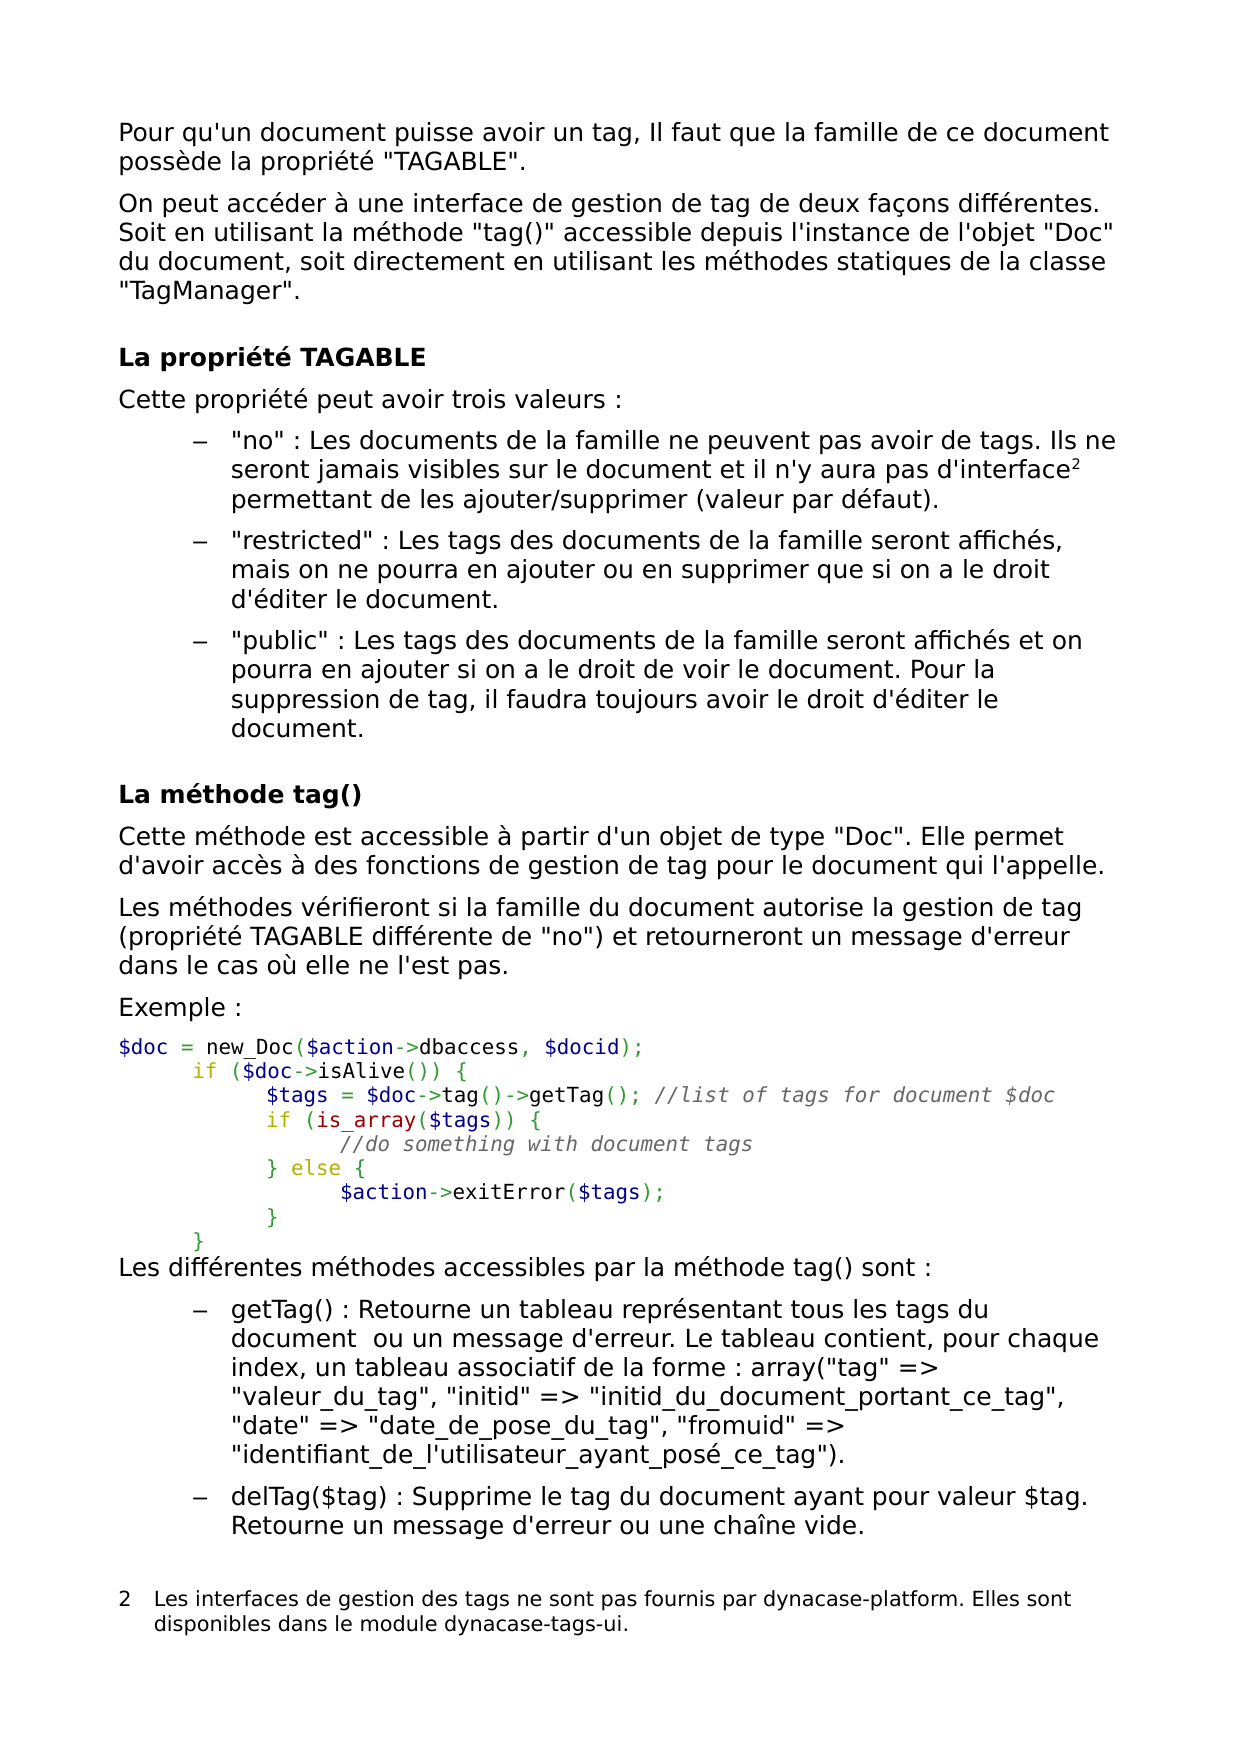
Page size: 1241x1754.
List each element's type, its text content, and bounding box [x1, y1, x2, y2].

text Cette propriété peut avoir trois valeurs : [118, 385, 1122, 414]
text Pour qu'un document puisse avoir un tag, Il faut que la famille de ce document possède la propriété "TAGABLE". [118, 118, 1122, 176]
text $tags = $doc->tag()->getTag(); //list of tags for document $doc [118, 1083, 1122, 1108]
text //do something with document tags [118, 1132, 1122, 1156]
list "public" : Les tags des documents de la famille seront affichés et on pourra en ajouter si on a le droit de voir le document. Pour la suppression de tag, il faudra toujours avoir le droit d'éditer le document. [193, 626, 1122, 743]
list "no" : Les documents de la famille ne peuvent pas avoir de tags. Ils ne seront jamais visibles sur le document et il n'y aura pas d'interface permettant de les ajouter/supprimer (valeur par défaut). [193, 426, 1122, 514]
text $doc = new_Doc($action->dbaccess, $docid); [118, 1035, 1122, 1059]
subtitle La méthode tag() [118, 781, 1122, 810]
text if ($doc->isAlive()) { [118, 1059, 1122, 1083]
list delTag($tag) : Supprime le tag du document ayant pour valeur $tag. Retourne un message d'erreur ou une chaîne vide. [193, 1482, 1122, 1541]
text if (is_array($tags)) { [118, 1108, 1122, 1132]
text On peut accéder à une interface de gestion de tag de deux façons différentes. Soit en utilisant la méthode "tag()" accessible depuis l'instance de l'objet "Doc" du document, soit directement en utilisant les méthodes statiques de la classe "TagManager". [118, 189, 1122, 306]
text } else { [118, 1156, 1122, 1180]
text Cette méthode est accessible à partir d'un objet de type "Doc". Elle permet d'avoir accès à des fonctions de gestion de tag pour le document qui l'appelle. [118, 822, 1122, 881]
list Les interfaces de gestion des tags ne sont pas fournis par dynacase-platform. Elles sont disponibles dans le module dynacase-tags-ui. [118, 1587, 1122, 1636]
text Les différentes méthodes accessibles par la méthode tag() sont : [118, 1253, 1122, 1282]
list "restricted" : Les tags des documents de la famille seront affichés, mais on ne pourra en ajouter ou en supprimer que si on a le droit d'éditer le document. [193, 526, 1122, 614]
text } [118, 1205, 1122, 1229]
text $action->exitError($tags); [118, 1180, 1122, 1205]
text } [118, 1229, 1122, 1253]
subtitle La propriété TAGABLE [118, 343, 1122, 372]
list getTag() : Retourne un tableau représentant tous les tags du document ou un message d'erreur. Le tableau contient, pour chaque index, un tableau associatif de la forme : array("tag" => "valeur_du_tag", "initid" => "initid_du_document_portant_ce_tag", "date" => "date_de_pose_du_tag", "fromuid" => "identifiant_de_l'utilisateur_ayant_posé_ce_tag"). [193, 1295, 1122, 1470]
text Exemple : [118, 993, 1122, 1022]
text Les méthodes vérifieront si la famille du document autorise la gestion de tag (propriété TAGABLE différente de "no") et retourneront un message d'erreur dans le cas où elle ne l'est pas. [118, 893, 1122, 981]
